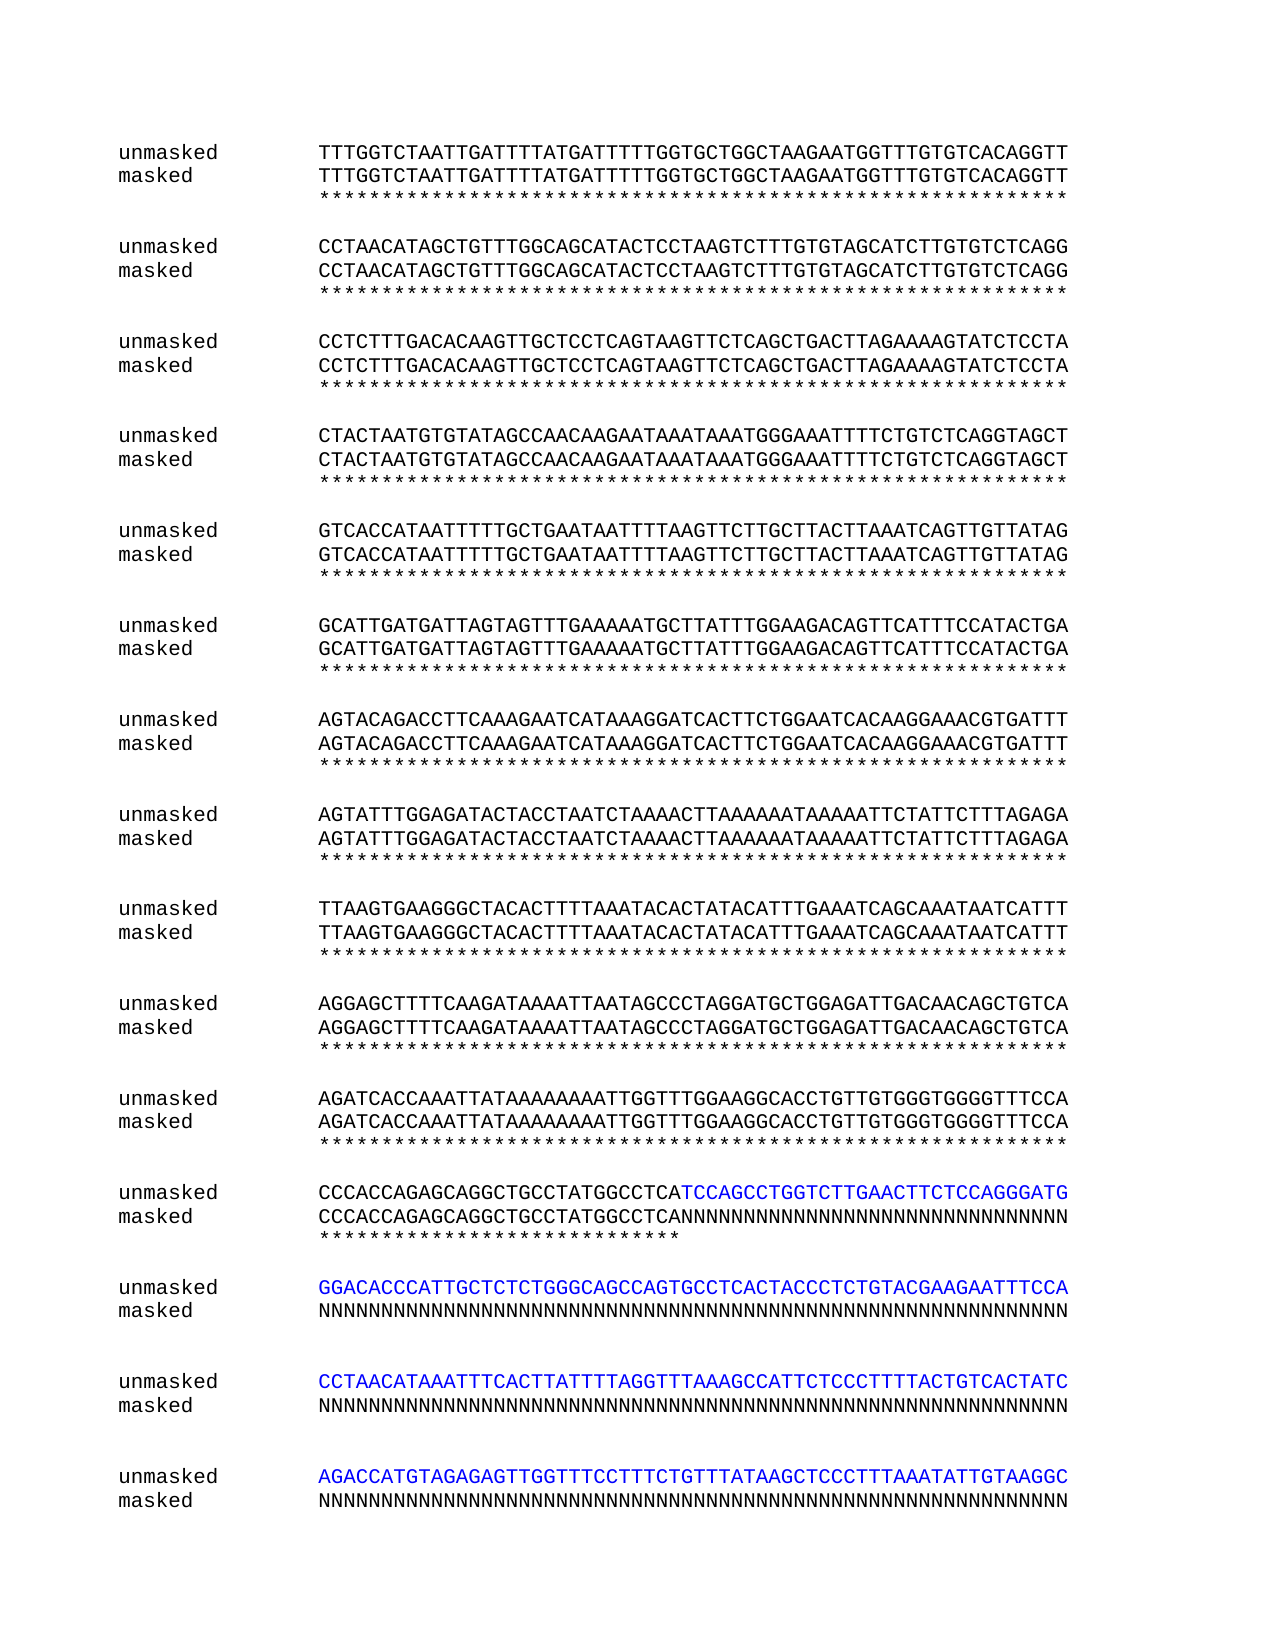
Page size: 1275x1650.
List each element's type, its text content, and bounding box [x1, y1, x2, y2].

text ************************************************************ [118, 473, 1157, 496]
text unmasked CTACTAATGTGTATAGCCAACAAGAATAAATAAATGGGAAATTTTCTGTCTCAGGTAGCT [118, 426, 1157, 449]
text unmasked CCTAACATAGCTGTTTGGCAGCATACTCCTAAGTCTTTGTGTAGCATCTTGTGTCTCAGG [118, 236, 1157, 260]
text masked NNNNNNNNNNNNNNNNNNNNNNNNNNNNNNNNNNNNNNNNNNNNNNNNNNNNNNNNNNNN [118, 1489, 1157, 1513]
text masked AGTATTTGGAGATACTACCTAATCTAAAACTTAAAAAATAAAAATTCTATTCTTTAGAGA [118, 827, 1157, 851]
text ************************************************************ [118, 662, 1157, 686]
text masked GCATTGATGATTAGTAGTTTGAAAAATGCTTATTTGGAAGACAGTTCATTTCCATACTGA [118, 638, 1157, 662]
text ************************************************************ [118, 851, 1157, 875]
text unmasked CCCACCAGAGCAGGCTGCCTATGGCCTCATCCAGCCTGGTCTTGAACTTCTCCAGGGATG [118, 1182, 1157, 1206]
text masked AGATCACCAAATTATAAAAAAAATTGGTTTGGAAGGCACCTGTTGTGGGTGGGGTTTCCA [118, 1111, 1157, 1135]
text masked GTCACCATAATTTTTGCTGAATAATTTTAAGTTCTTGCTTACTTAAATCAGTTGTTATAG [118, 544, 1157, 567]
text ************************************************************ [118, 567, 1157, 591]
text unmasked CCTAACATAAATTTCACTTATTTTAGGTTTAAAGCCATTCTCCCTTTTACTGTCACTATC [118, 1371, 1157, 1395]
text unmasked AGGAGCTTTTCAAGATAAAATTAATAGCCCTAGGATGCTGGAGATTGACAACAGCTGTCA [118, 993, 1157, 1017]
text masked NNNNNNNNNNNNNNNNNNNNNNNNNNNNNNNNNNNNNNNNNNNNNNNNNNNNNNNNNNNN [118, 1300, 1157, 1324]
text masked CCCACCAGAGCAGGCTGCCTATGGCCTCANNNNNNNNNNNNNNNNNNNNNNNNNNNNNNN [118, 1206, 1157, 1229]
text unmasked AGTATTTGGAGATACTACCTAATCTAAAACTTAAAAAATAAAAATTCTATTCTTTAGAGA [118, 804, 1157, 827]
text ************************************************************ [118, 946, 1157, 969]
text masked AGTACAGACCTTCAAAGAATCATAAAGGATCACTTCTGGAATCACAAGGAAACGTGATTT [118, 733, 1157, 757]
text unmasked GTCACCATAATTTTTGCTGAATAATTTTAAGTTCTTGCTTACTTAAATCAGTTGTTATAG [118, 520, 1157, 544]
text masked CCTCTTTGACACAAGTTGCTCCTCAGTAAGTTCTCAGCTGACTTAGAAAAGTATCTCCTA [118, 354, 1157, 378]
text unmasked AGTACAGACCTTCAAAGAATCATAAAGGATCACTTCTGGAATCACAAGGAAACGTGATTT [118, 709, 1157, 733]
text ************************************************************ [118, 284, 1157, 307]
text ************************************************************ [118, 757, 1157, 780]
text masked CTACTAATGTGTATAGCCAACAAGAATAAATAAATGGGAAATTTTCTGTCTCAGGTAGCT [118, 449, 1157, 473]
text masked CCTAACATAGCTGTTTGGCAGCATACTCCTAAGTCTTTGTGTAGCATCTTGTGTCTCAGG [118, 260, 1157, 284]
text unmasked CCTCTTTGACACAAGTTGCTCCTCAGTAAGTTCTCAGCTGACTTAGAAAAGTATCTCCTA [118, 331, 1157, 354]
text unmasked TTAAGTGAAGGGCTACACTTTTAAATACACTATACATTTGAAATCAGCAAATAATCATTT [118, 898, 1157, 922]
text unmasked TTTGGTCTAATTGATTTTATGATTTTTGGTGCTGGCTAAGAATGGTTTGTGTCACAGGTT [118, 142, 1157, 165]
text ************************************************************ [118, 189, 1157, 213]
text unmasked GGACACCCATTGCTCTCTGGGCAGCCAGTGCCTCACTACCCTCTGTACGAAGAATTTCCA [118, 1277, 1157, 1300]
text unmasked AGACCATGTAGAGAGTTGGTTTCCTTTCTGTTTATAAGCTCCCTTTAAATATTGTAAGGC [118, 1466, 1157, 1489]
text masked TTTGGTCTAATTGATTTTATGATTTTTGGTGCTGGCTAAGAATGGTTTGTGTCACAGGTT [118, 165, 1157, 189]
text unmasked AGATCACCAAATTATAAAAAAAATTGGTTTGGAAGGCACCTGTTGTGGGTGGGGTTTCCA [118, 1088, 1157, 1111]
text masked TTAAGTGAAGGGCTACACTTTTAAATACACTATACATTTGAAATCAGCAAATAATCATTT [118, 922, 1157, 946]
text ***************************** [118, 1229, 1157, 1253]
text masked NNNNNNNNNNNNNNNNNNNNNNNNNNNNNNNNNNNNNNNNNNNNNNNNNNNNNNNNNNNN [118, 1395, 1157, 1419]
text ************************************************************ [118, 378, 1157, 402]
text unmasked GCATTGATGATTAGTAGTTTGAAAAATGCTTATTTGGAAGACAGTTCATTTCCATACTGA [118, 615, 1157, 638]
text ************************************************************ [118, 1040, 1157, 1064]
text masked AGGAGCTTTTCAAGATAAAATTAATAGCCCTAGGATGCTGGAGATTGACAACAGCTGTCA [118, 1017, 1157, 1040]
text ************************************************************ [118, 1135, 1157, 1158]
